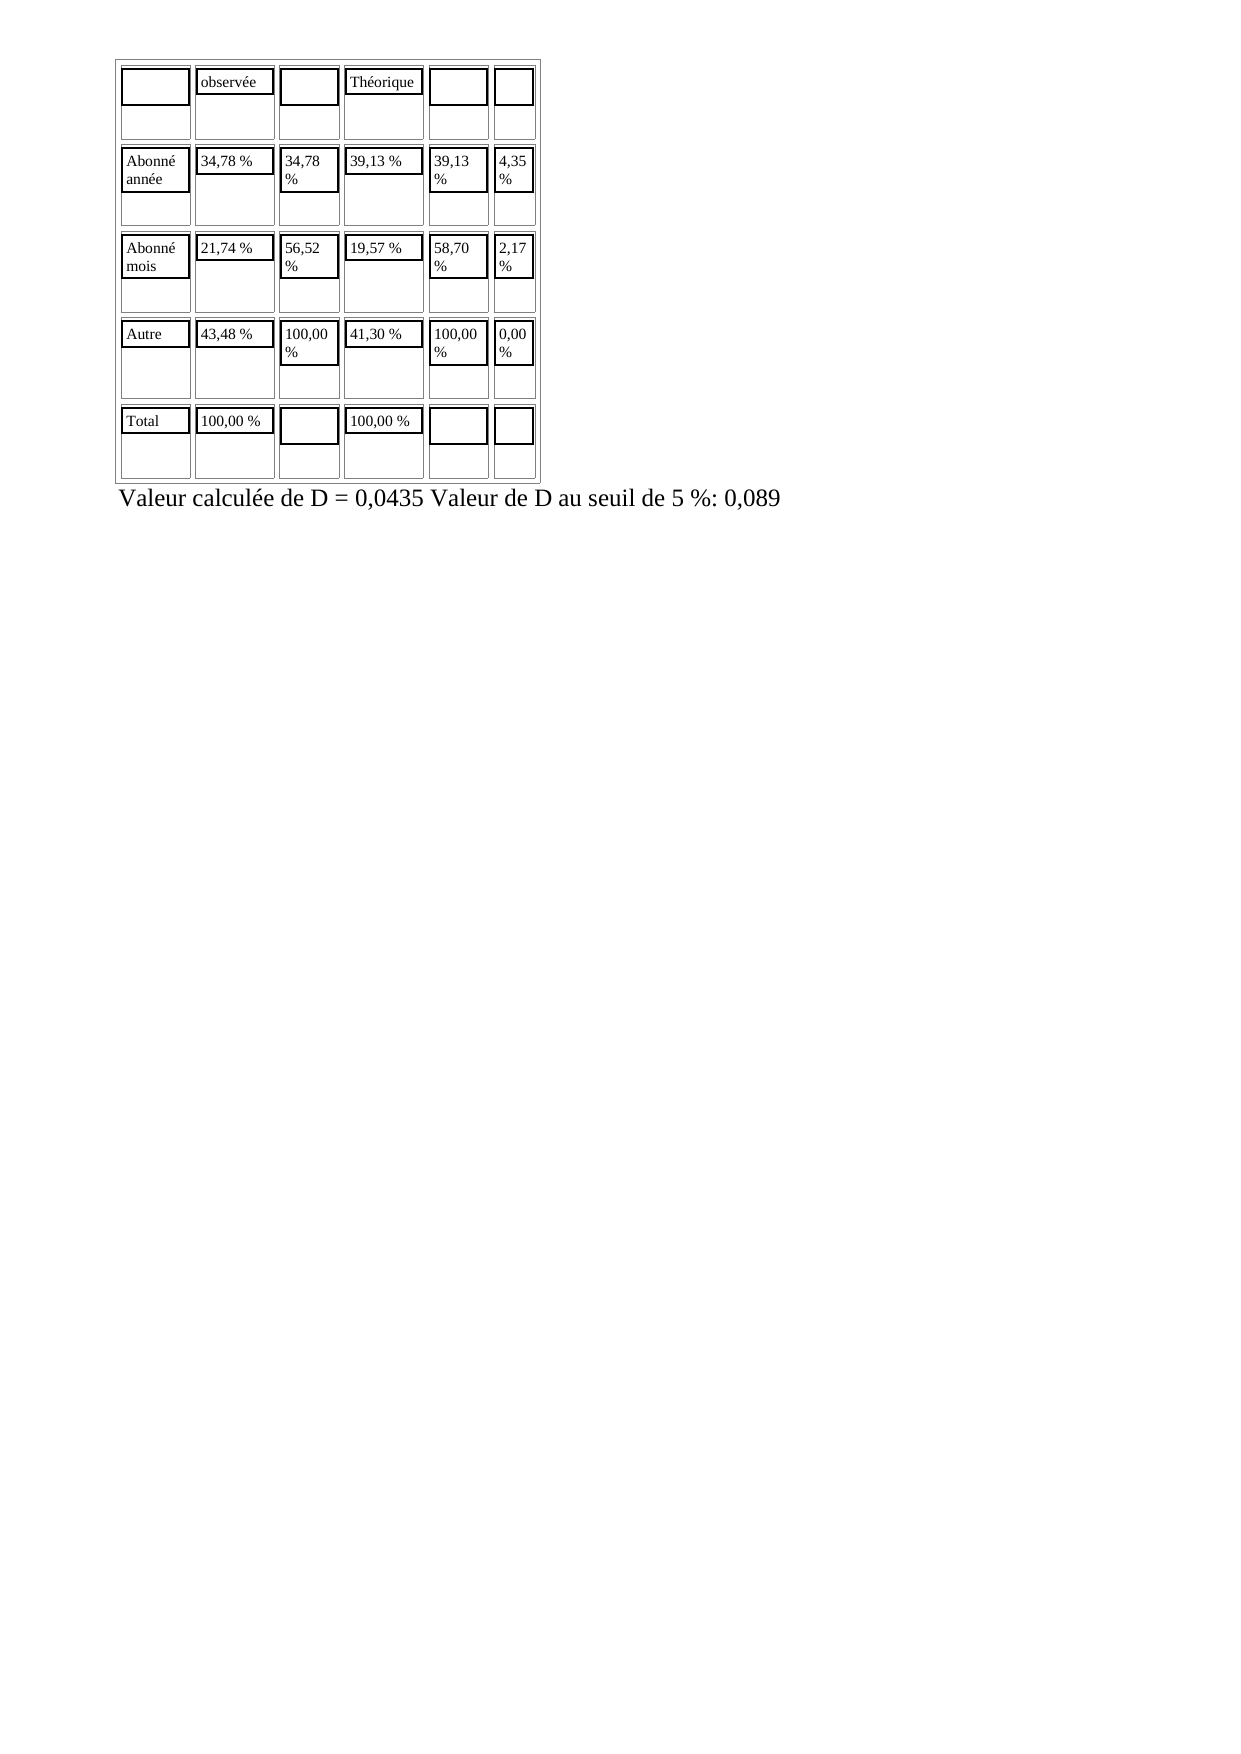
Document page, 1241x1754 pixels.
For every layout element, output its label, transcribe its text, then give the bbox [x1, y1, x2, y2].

table_cell [277, 398, 342, 478]
table_cell [280, 106, 339, 138]
table_cell 0,00 % [491, 312, 537, 398]
table_cell [496, 70, 532, 104]
table_cell 34,78 % [193, 139, 277, 225]
table_cell 56,52 % [277, 225, 342, 312]
table_cell [430, 445, 488, 478]
table_cell Autre [118, 312, 193, 398]
table_cell [118, 60, 193, 138]
table_cell 39,13 % [342, 139, 426, 225]
table_cell [123, 70, 188, 104]
table_cell [431, 409, 486, 443]
table_cell [282, 409, 337, 443]
table_cell 100,00 % [342, 398, 426, 478]
table_cell [430, 106, 488, 138]
table_cell 43,48 % [193, 312, 277, 398]
table_cell Abonné mois [118, 225, 193, 312]
table_cell 100,00 % [426, 312, 491, 398]
table_cell 39,13 % [426, 139, 491, 225]
table_cell [282, 70, 337, 104]
table_cell 19,57 % [342, 225, 426, 312]
table_cell 58,70 % [426, 225, 491, 312]
table_cell [495, 445, 535, 478]
table_cell observée [193, 60, 277, 138]
table_cell 34,78 % [277, 139, 342, 225]
text Valeur calculée de D = 0,0435 Valeur de D au seuil de 5 %: 0,089 [118, 483, 1181, 512]
table_cell 21,74 % [193, 225, 277, 312]
table_cell [277, 60, 342, 138]
table_cell [431, 70, 486, 104]
table_cell Total [118, 398, 193, 478]
table_cell [495, 106, 535, 138]
table_cell Théorique [342, 60, 426, 138]
table_cell 2,17 % [491, 225, 537, 312]
table_cell 100,00 % [277, 312, 342, 398]
table_cell 4,35 % [491, 139, 537, 225]
table_cell 41,30 % [342, 312, 426, 398]
table_cell Abonné année [118, 139, 193, 225]
table_cell [491, 60, 537, 138]
table_cell [496, 409, 532, 443]
table_cell [426, 398, 491, 478]
table_cell [280, 445, 339, 478]
table_cell 100,00 % [193, 398, 277, 478]
table_cell [426, 60, 491, 138]
table_cell [122, 106, 190, 138]
table_cell [491, 398, 537, 478]
